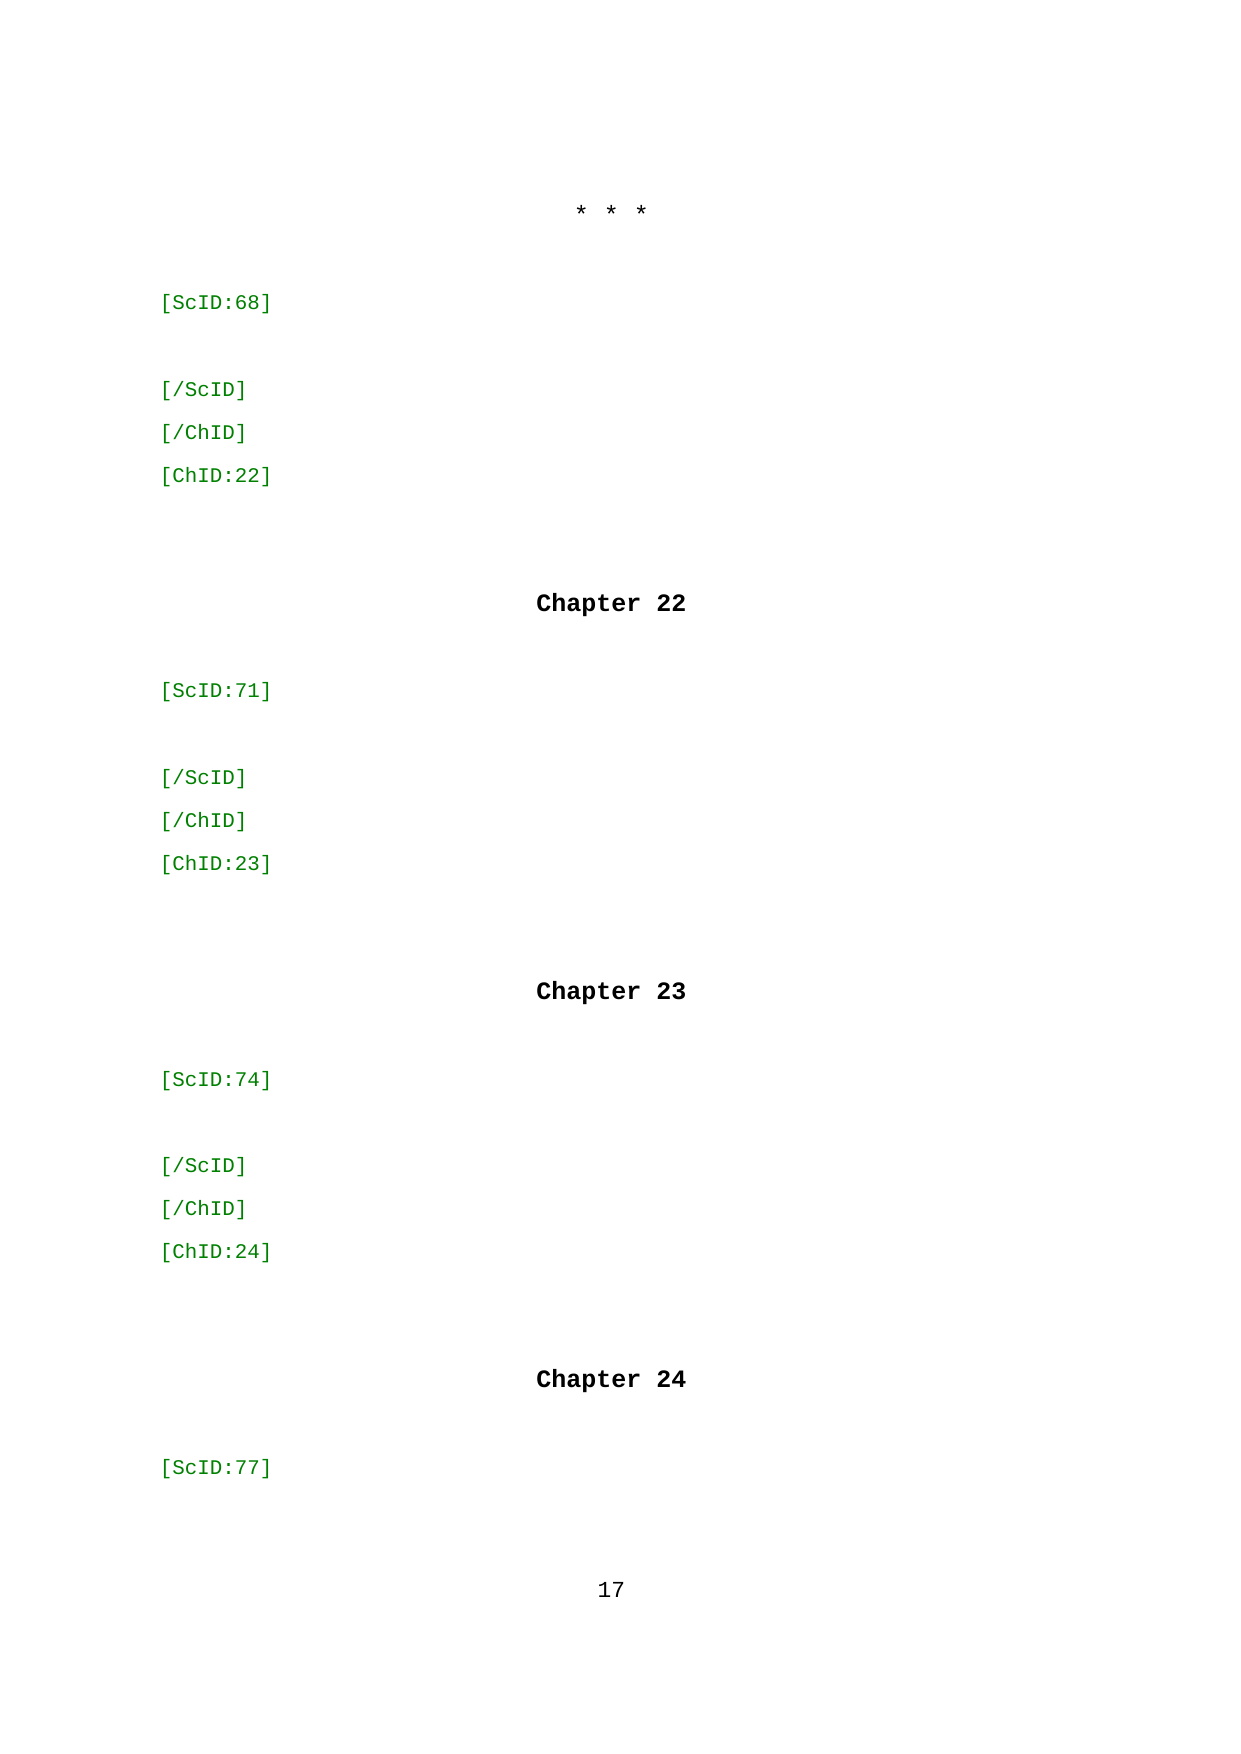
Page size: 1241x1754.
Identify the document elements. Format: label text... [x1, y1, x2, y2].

text [/ScID] [159, 1138, 1063, 1181]
text [ChID:23] [159, 836, 1063, 879]
text [ScID:71] [159, 663, 1063, 706]
text [/ChID] [159, 793, 1063, 836]
text [ScID:77] [159, 1439, 1063, 1483]
subtitle Chapter 22 [159, 577, 1063, 620]
text [/ScID] [159, 749, 1063, 793]
text [/ScID] [159, 361, 1063, 404]
text [ScID:68] [159, 275, 1063, 318]
text [ScID:74] [159, 1051, 1063, 1094]
text [ChID:24] [159, 1224, 1063, 1267]
text [ChID:22] [159, 448, 1063, 491]
text [/ChID] [159, 404, 1063, 448]
subtitle Chapter 23 [159, 965, 1063, 1008]
subtitle Chapter 24 [159, 1353, 1063, 1396]
text [/ChID] [159, 1181, 1063, 1224]
subtitle * * * [159, 189, 1063, 232]
